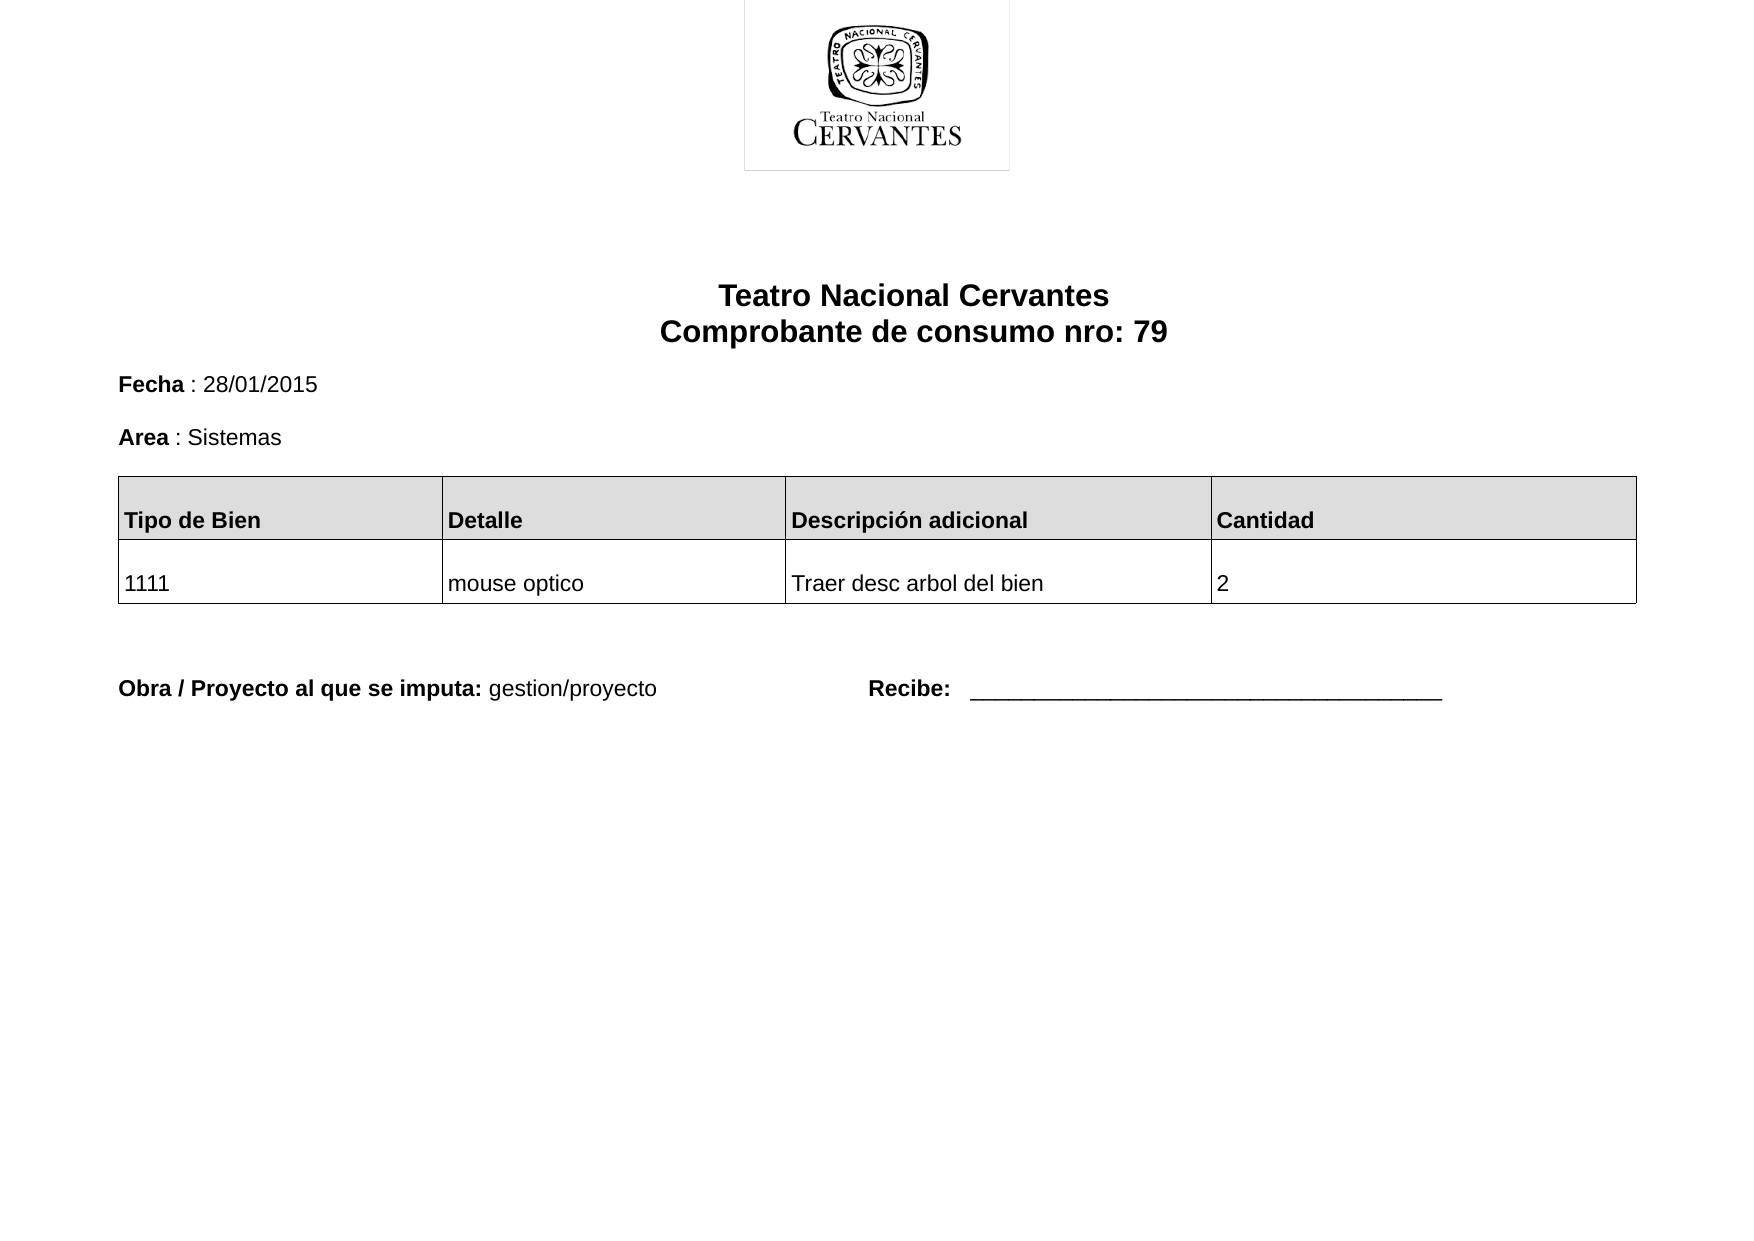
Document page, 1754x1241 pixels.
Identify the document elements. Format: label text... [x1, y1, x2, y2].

picture [744, 0, 1010, 171]
text Obra / Proyecto al que se imputa: gestion/proyecto Recibe: _____________________________________ [118, 675, 1636, 701]
text Fecha : 28/01/2015 [118, 371, 1636, 397]
table_header Descripción adicional [786, 477, 1211, 539]
text Teatro Nacional Cervantes [118, 277, 1636, 313]
table_header Tipo de Bien [119, 477, 442, 539]
text Comprobante de consumo nro: 79 [118, 313, 1636, 349]
table_header Cantidad [1212, 477, 1636, 539]
table_cell Traer desc arbol del bien [786, 540, 1211, 603]
table_cell mouse optico [443, 540, 785, 603]
table_cell 1111 [119, 540, 442, 603]
text Area : Sistemas [118, 423, 1636, 450]
table_cell 2 [1212, 540, 1636, 603]
table_header Detalle [443, 477, 785, 539]
